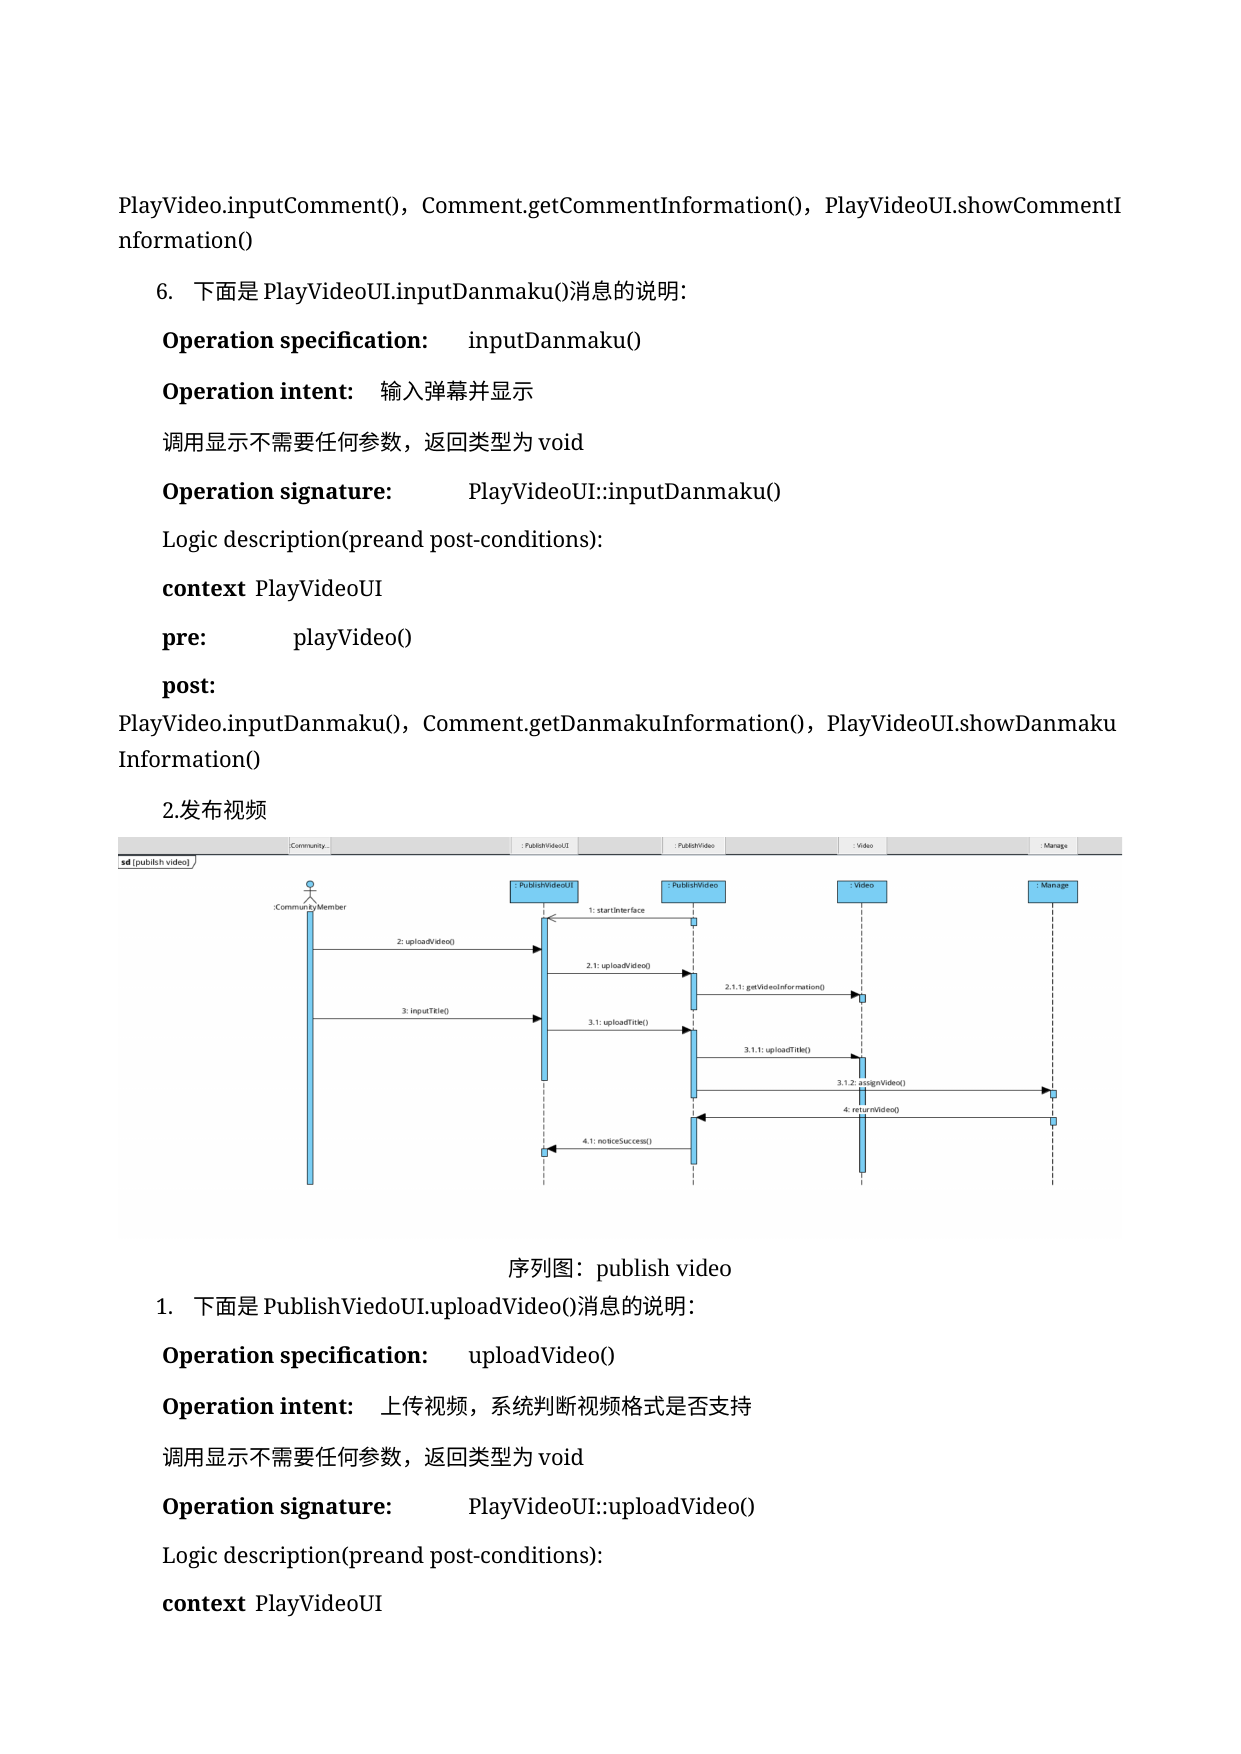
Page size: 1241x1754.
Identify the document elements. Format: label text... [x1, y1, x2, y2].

text Operation specification: inputDanmaku() [118, 325, 1122, 355]
text pre: playVideo() [118, 622, 1122, 651]
text Logic description(preand post-conditions): [118, 1540, 1122, 1569]
text post: PlayVideo.inputDanmaku()，Comment.getDanmakuInformation()，PlayVideoUI.showDanmakuInformation() [118, 670, 1122, 774]
text Operation signature: PlayVideoUI::uploadVideo() [118, 1491, 1122, 1521]
list 下面是PlayVideoUI.inputDanmaku()消息的说明： [156, 274, 1122, 306]
text 2.发布视频 [118, 793, 1122, 824]
text Logic description(preand post-conditions): [118, 524, 1122, 554]
text context PlayVideoUI [118, 1588, 1122, 1618]
text Operation intent: 输入弹幕并显示 [118, 374, 1122, 405]
text Operation signature: PlayVideoUI::inputDanmaku() [118, 476, 1122, 506]
text context PlayVideoUI [118, 573, 1122, 603]
list 下面是PublishViedoUI.uploadVideo()消息的说明： [156, 1289, 1122, 1321]
text 序列图：publish video [118, 1239, 1122, 1283]
text PlayVideo.inputComment()，Comment.getCommentInformation()，PlayVideoUI.showCommentInformation() [118, 188, 1122, 255]
text 调用显示不需要任何参数，返回类型为void [118, 1440, 1122, 1472]
text Operation intent: 上传视频，系统判断视频格式是否支持 [118, 1389, 1122, 1421]
text Operation specification: uploadVideo() [118, 1340, 1122, 1370]
picture [118, 837, 1123, 1239]
text 调用显示不需要任何参数，返回类型为void [118, 425, 1122, 456]
